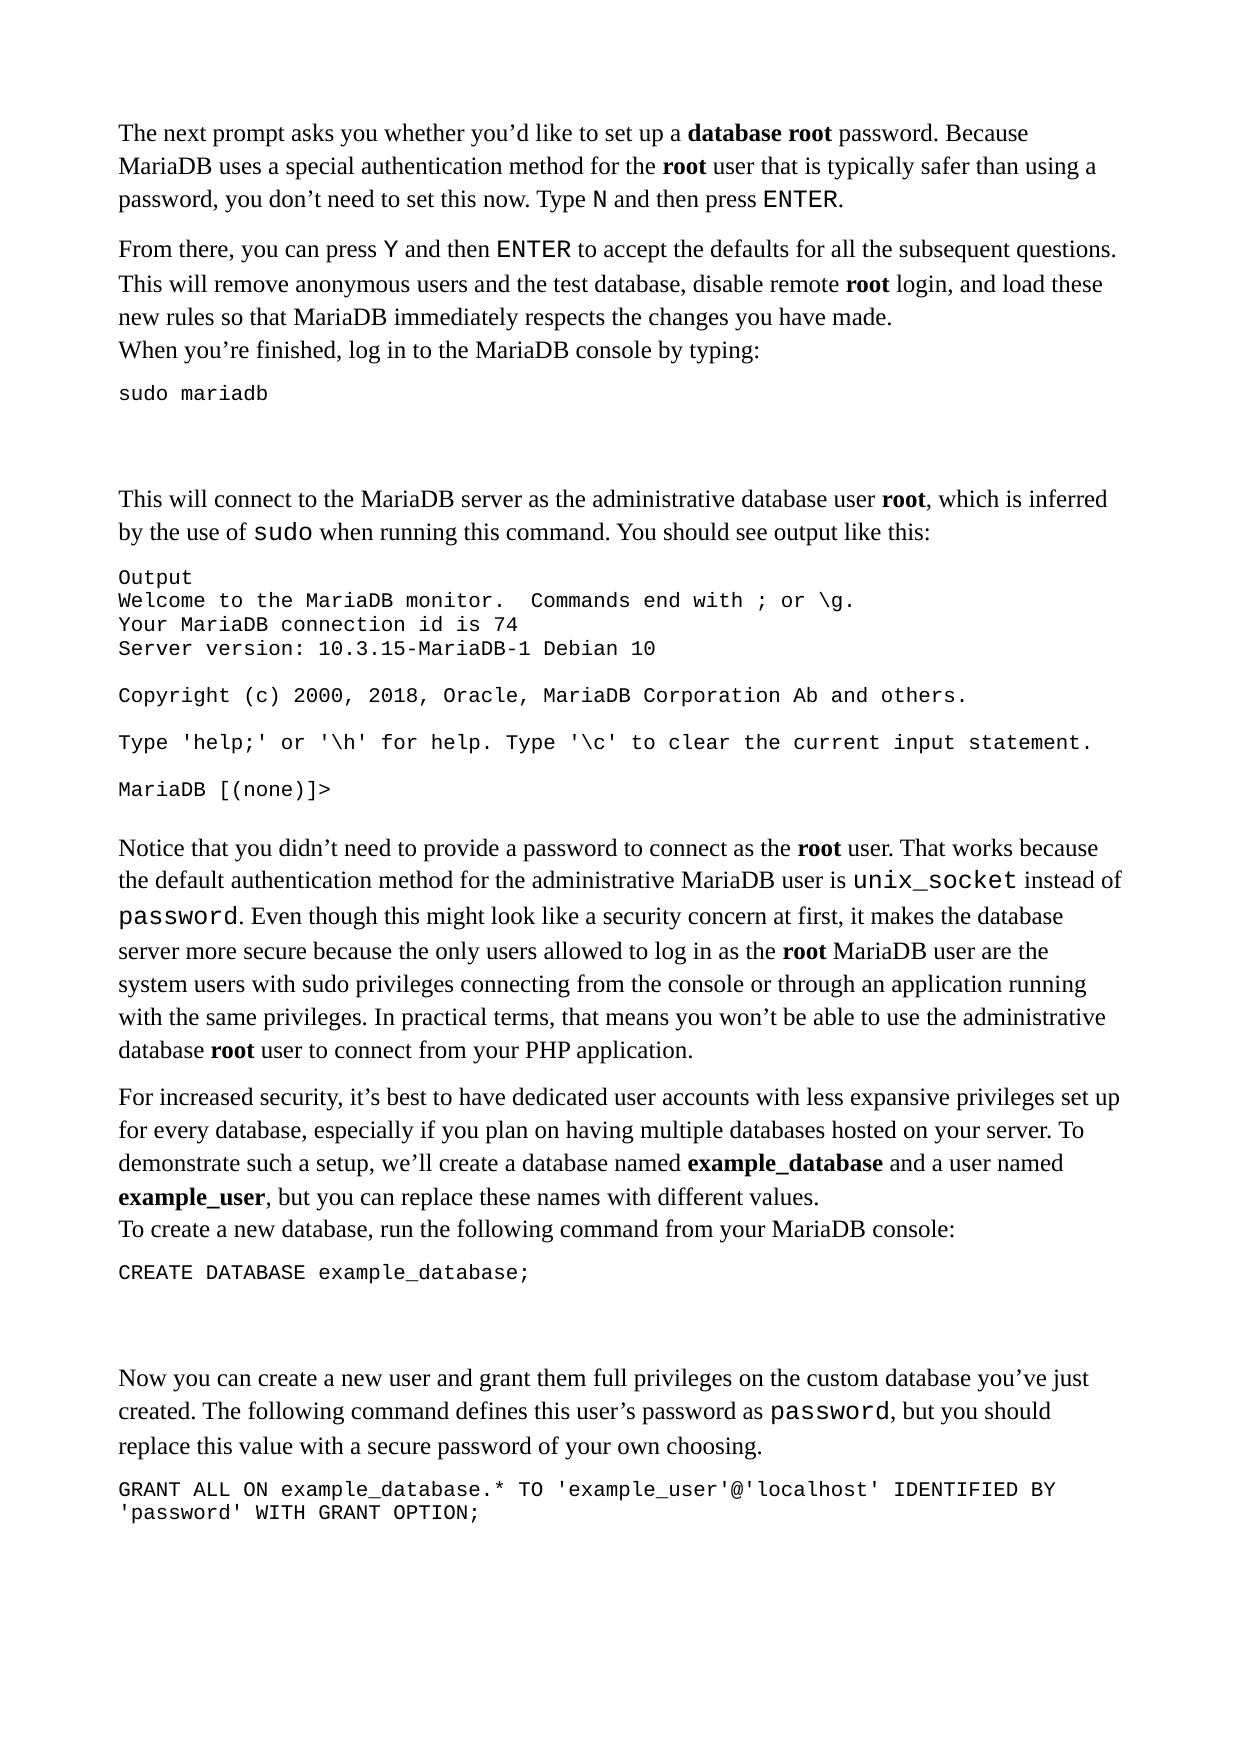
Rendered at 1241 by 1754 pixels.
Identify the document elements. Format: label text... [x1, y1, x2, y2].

text For increased security, it’s best to have dedicated user accounts with less expansive privileges set up for every database, especially if you plan on having multiple databases hosted on your server. To demonstrate such a setup, we’ll create a database named example_database and a user named example_user, but you can replace these names with different values. To create a new database, run the following command from your MariaDB console: [118, 1082, 1122, 1243]
text From there, you can press Y and then ENTER to accept the defaults for all the subsequent questions. This will remove anonymous users and the test database, disable remote root login, and load these new rules so that MariaDB immediately respects the changes you have made. When you’re finished, log in to the MariaDB console by typing: [118, 234, 1122, 364]
text MariaDB [(none)]> [118, 779, 1122, 803]
text This will connect to the MariaDB server as the administrative database user root, which is inferred by the use of sudo when running this command. You should see output like this: [118, 484, 1122, 547]
text Output [118, 567, 1122, 590]
text CREATE DATABASE example_database; [118, 1262, 1122, 1286]
text GRANT ALL ON example_database.* TO 'example_user'@'localhost' IDENTIFIED BY 'password' WITH GRANT OPTION; [118, 1479, 1122, 1526]
text Copyright (c) 2000, 2018, Oracle, MariaDB Corporation Ab and others. [118, 685, 1122, 708]
text Server version: 10.3.15-MariaDB-1 Debian 10 [118, 638, 1122, 661]
text Welcome to the MariaDB monitor. Commands end with ; or \g. [118, 590, 1122, 614]
text Now you can create a new user and grant them full privileges on the custom database you’ve just created. The following command defines this user’s password as password, but you should replace this value with a secure password of your own choosing. [118, 1363, 1122, 1460]
text Your MariaDB connection id is 74 [118, 614, 1122, 638]
text Notice that you didn’t need to provide a password to connect as the root user. That works because the default authentication method for the administrative MariaDB user is unix_socket instead of password. Even though this might look like a security concern at first, it makes the database server more secure because the only users allowed to log in as the root MariaDB user are the system users with sudo privileges connecting from the console or through an application running with the same privileges. In practical terms, that means you won’t be able to use the administrative database root user to connect from your PHP application. [118, 833, 1122, 1064]
text Type 'help;' or '\h' for help. Type '\c' to clear the current input statement. [118, 732, 1122, 756]
text The next prompt asks you whether you’d like to set up a database root password. Because MariaDB uses a special authentication method for the root user that is typically safer than using a password, you don’t need to set this now. Type N and then press ENTER. [118, 118, 1122, 215]
text sudo mariadb [118, 383, 1122, 407]
